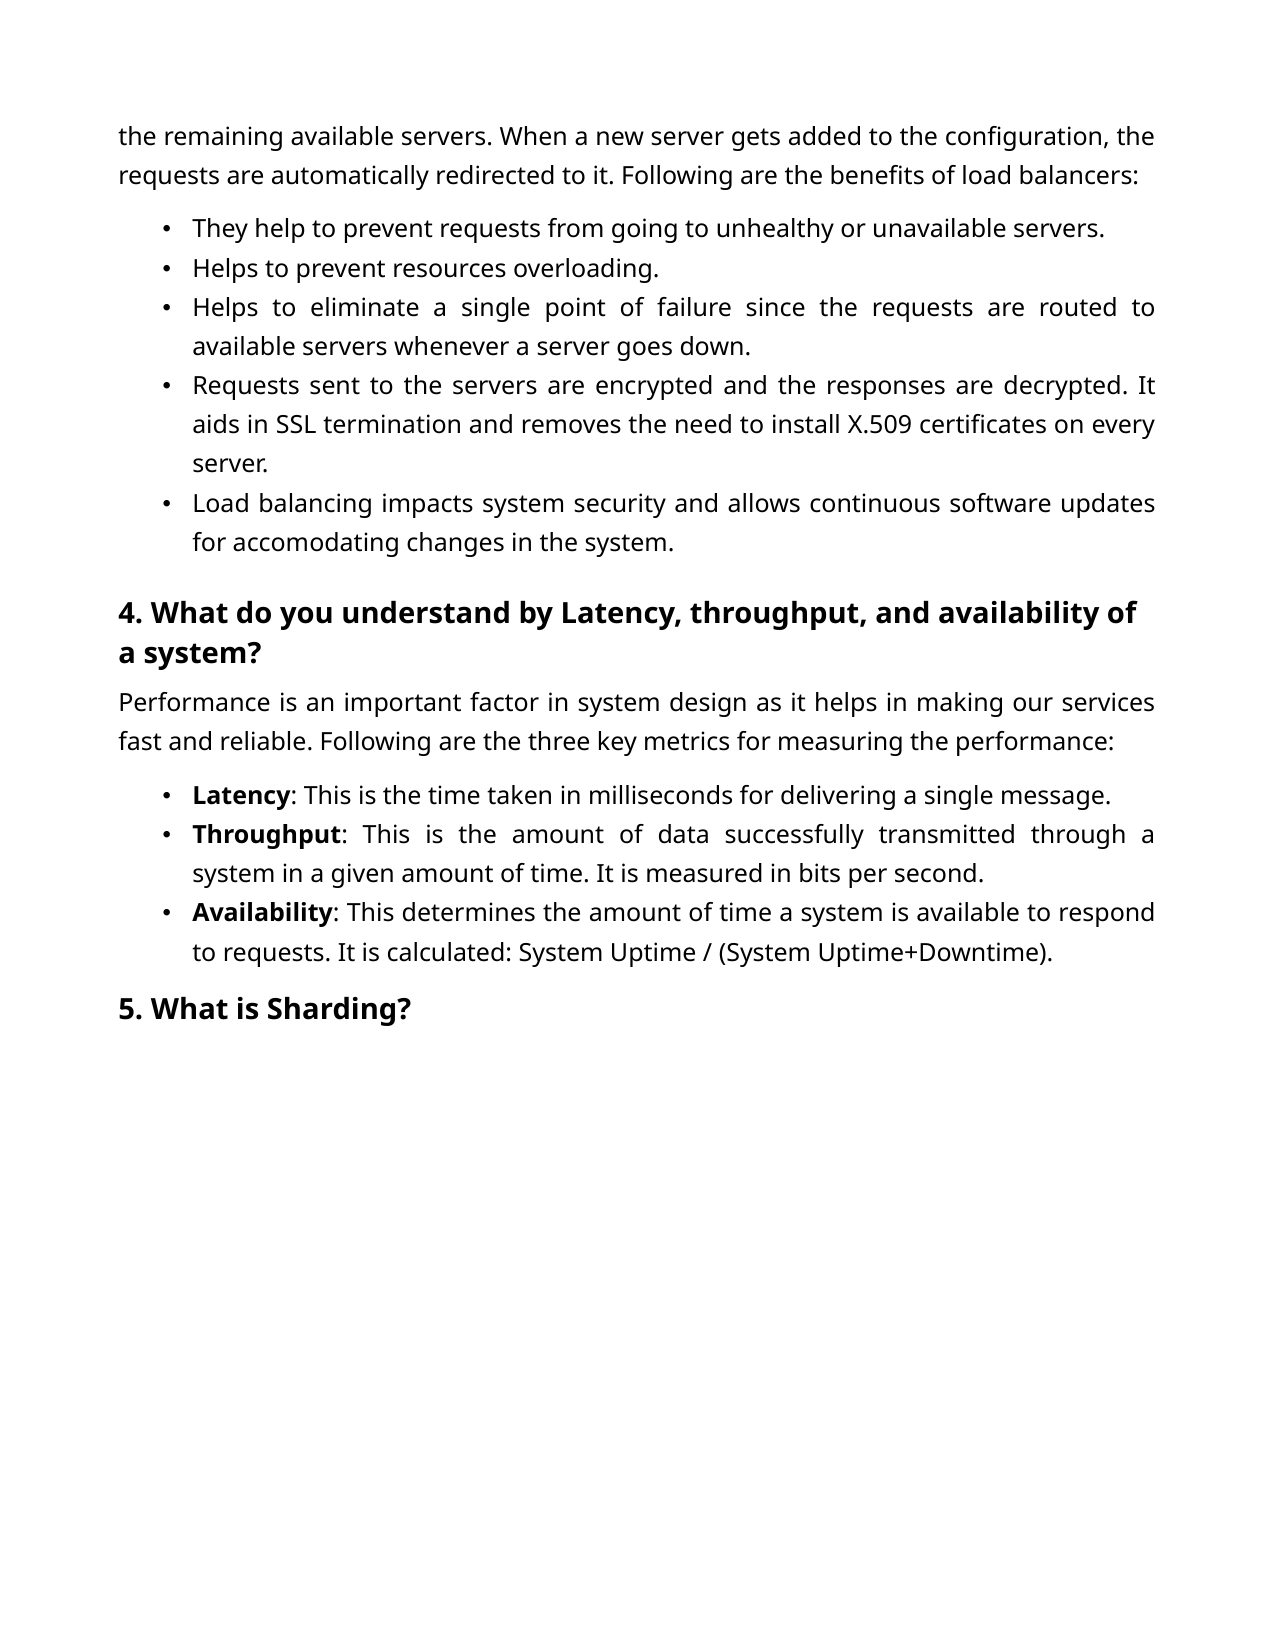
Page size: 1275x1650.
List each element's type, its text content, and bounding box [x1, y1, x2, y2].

list Latency: This is the time taken in milliseconds for delivering a single message. [162, 777, 1157, 812]
text Performance is an important factor in system design as it helps in making our services fast and reliable. Following are the three key metrics for measuring the performance: [118, 684, 1157, 758]
list Throughput: This is the amount of data successfully transmitted through a system in a given amount of time. It is measured in bits per second. [162, 817, 1157, 890]
subtitle 5. What is Sharding? [118, 988, 1157, 1028]
list They help to prevent requests from going to unhealthy or unavailable servers. [162, 211, 1157, 245]
list Helps to prevent resources overloading. [162, 250, 1157, 284]
text the remaining available servers. When a new server gets added to the configuration, the requests are automatically redirected to it. Following are the benefits of load balancers: [118, 118, 1157, 191]
list Load balancing impacts system security and allows continuous software updates for accomodating changes in the system. [162, 485, 1157, 558]
subtitle 4. What do you understand by Latency, throughput, and availability of a system? [118, 593, 1157, 672]
list Helps to eliminate a single point of failure since the requests are routed to available servers whenever a server goes down. [162, 289, 1157, 363]
list Requests sent to the servers are encrypted and the responses are decrypted. It aids in SSL termination and removes the need to install X.509 certificates on every server. [162, 368, 1157, 480]
list Availability: This determines the amount of time a system is available to respond to requests. It is calculated: System Uptime / (System Uptime+Downtime). [162, 895, 1157, 968]
